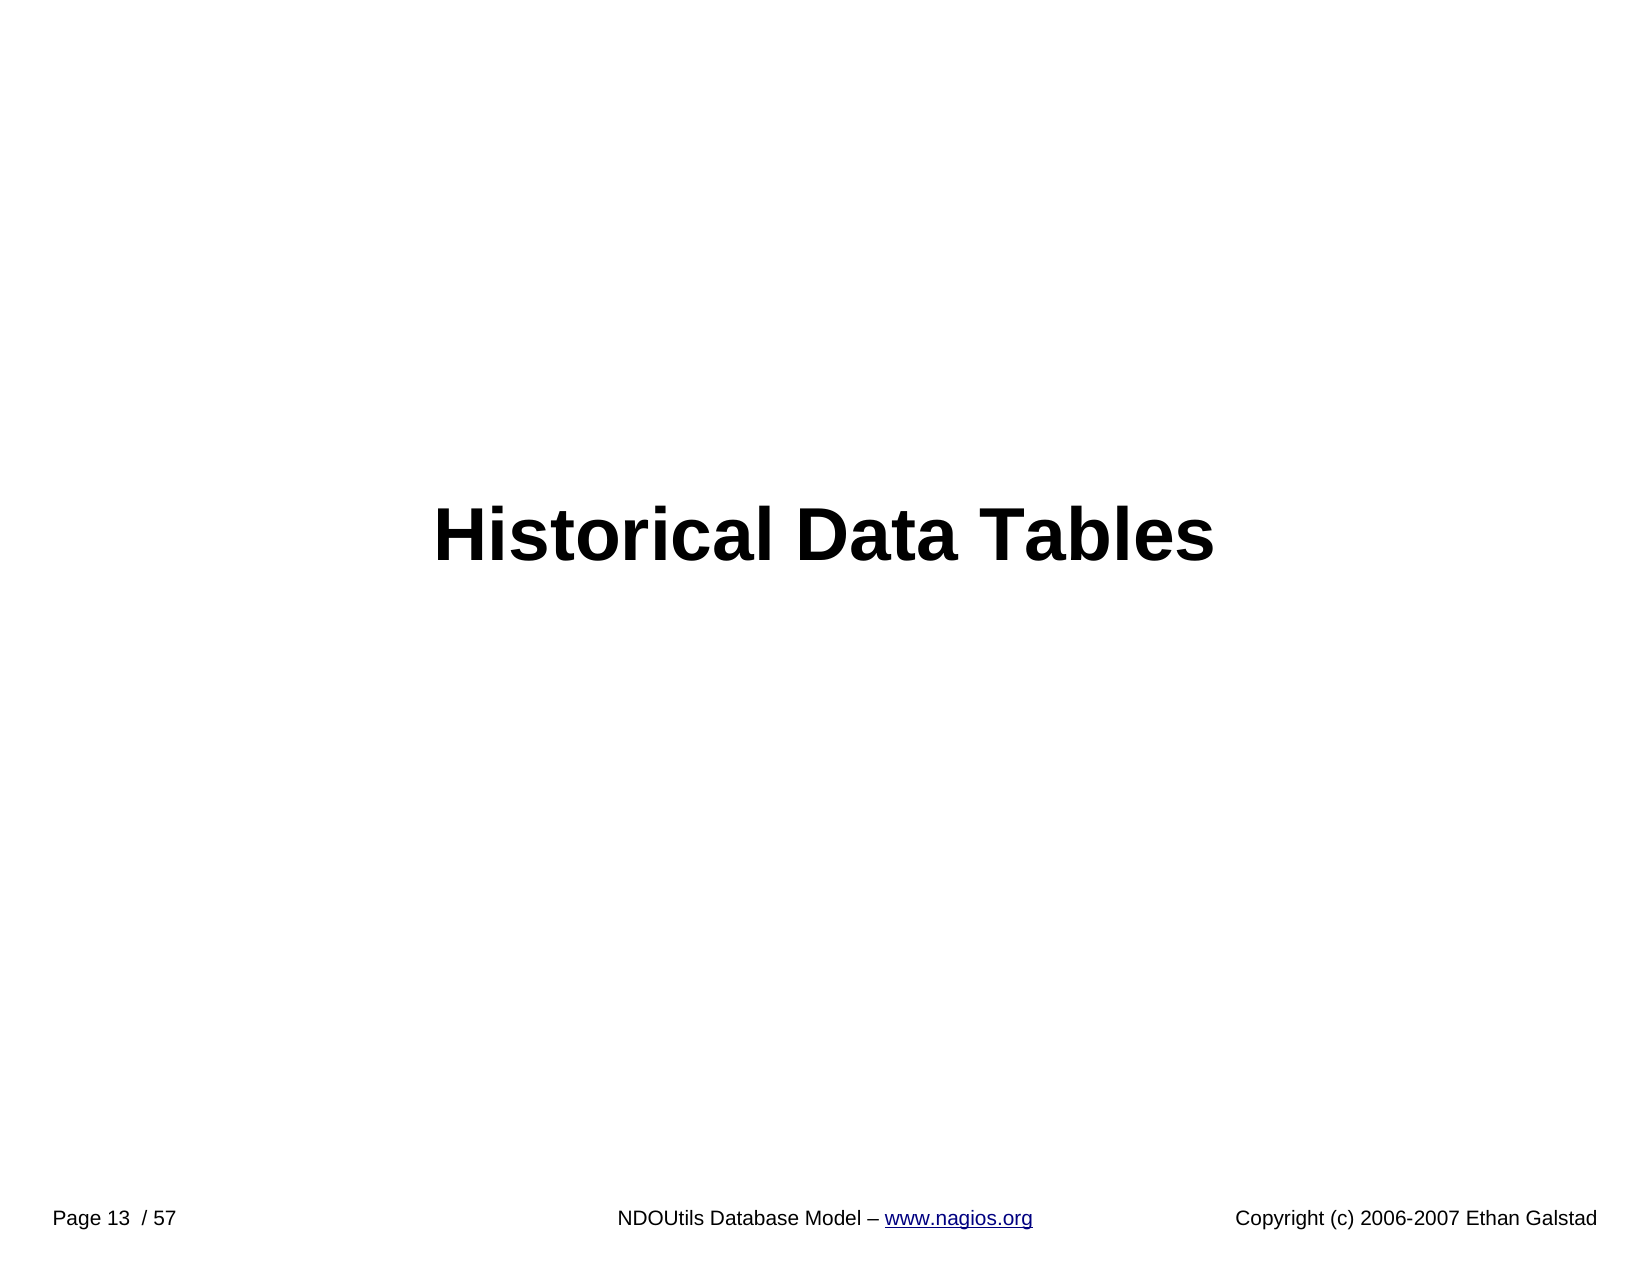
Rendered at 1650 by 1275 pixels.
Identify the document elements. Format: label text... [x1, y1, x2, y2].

text Historical Data Tables [52, 492, 1597, 576]
